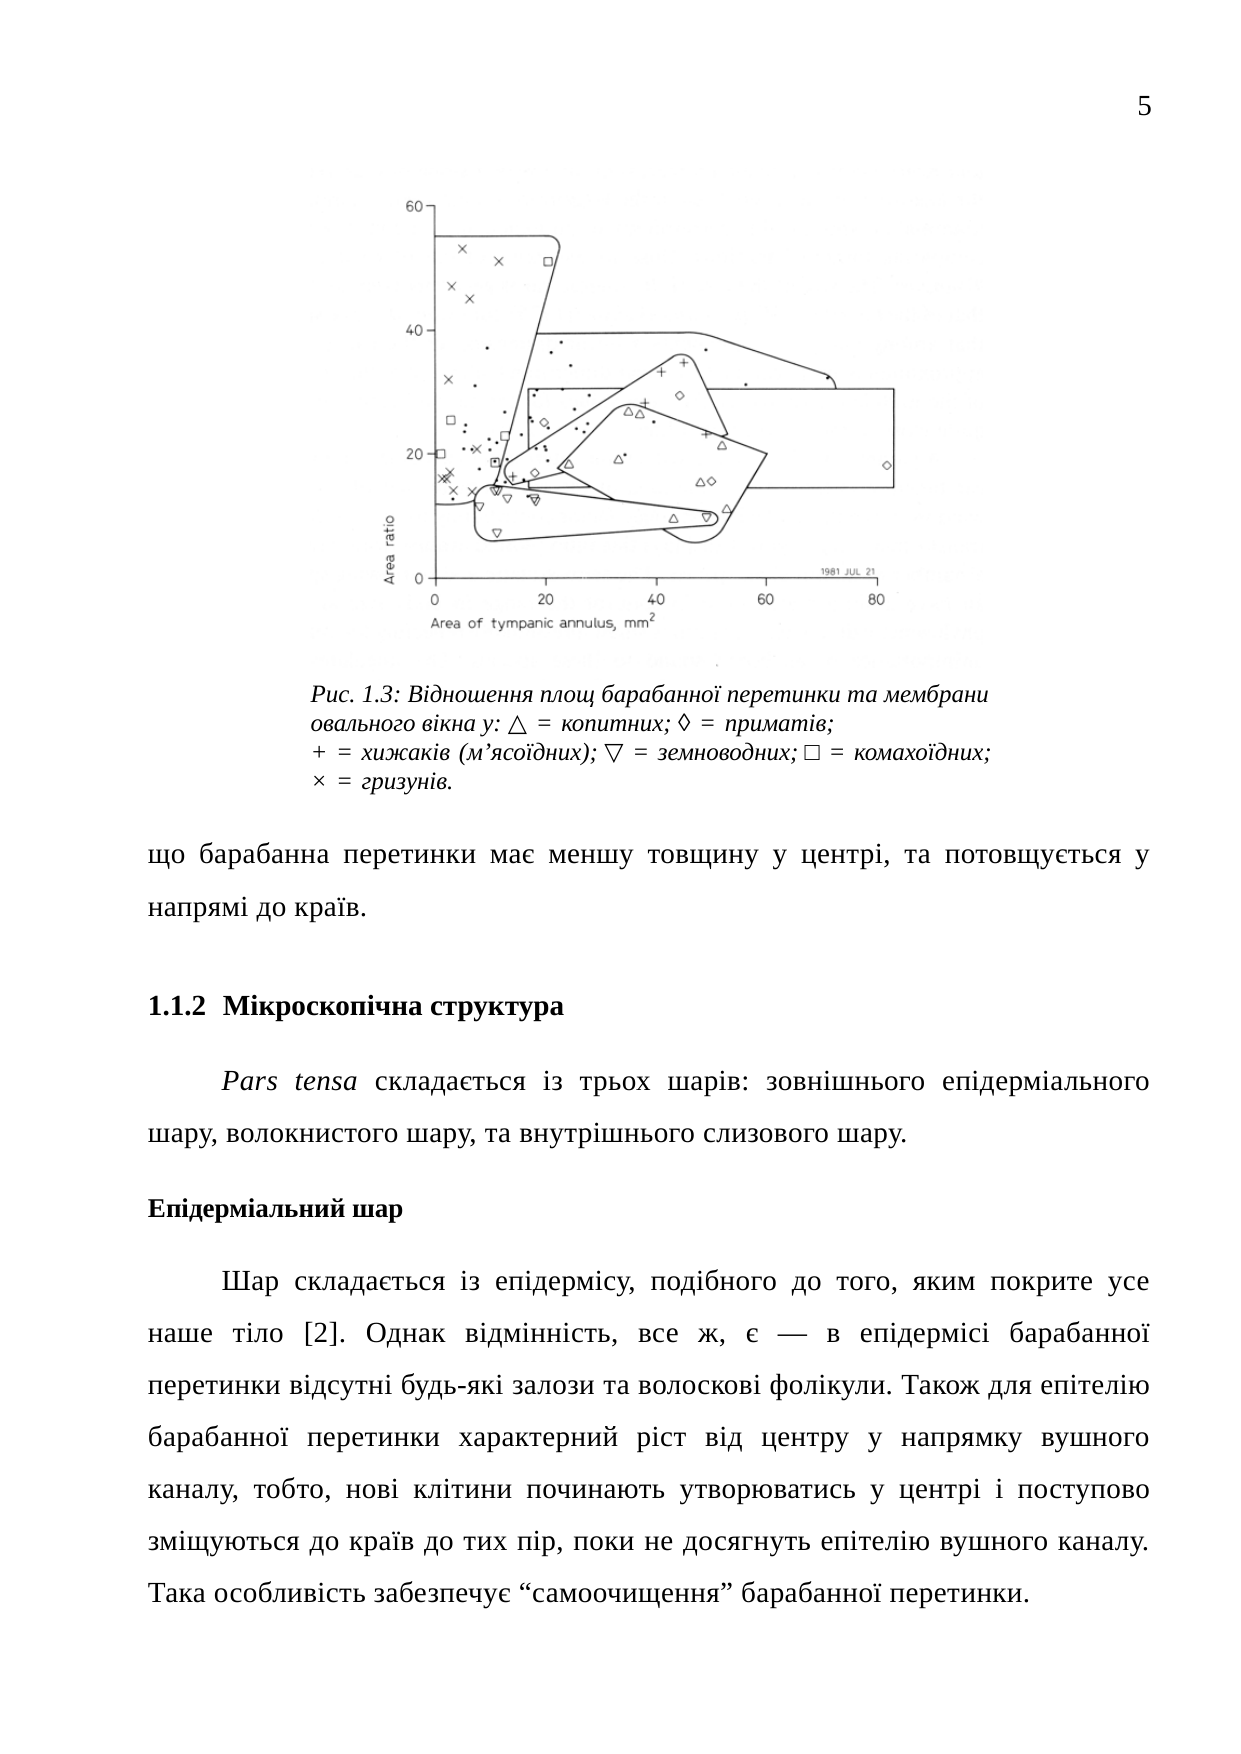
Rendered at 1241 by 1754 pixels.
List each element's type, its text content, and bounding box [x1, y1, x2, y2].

subtitle Мікроскопічна структура [148, 988, 1152, 1021]
text Рис. 1.3: Відношення площ барабанної перетинки та мембрани овального вікна у: △ = копитних; ◊ = приматів; + = хижаків (м’ясоїдних); ▽ = земноводних; □ = комахоїдних; × = гризунів. [310, 168, 994, 794]
picture [310, 168, 983, 680]
text Шар складається із епідермісу, подібного до того, яким покрите усе наше тіло [2]. Однак відмінність, все ж, є — в епідермісі барабанної перетинки відсутні будь-які залози та волоскові фолікули. Також для епітелію барабанної перетинки характерний ріст від центру у напрямку вушного каналу, тобто, нові клітини починають утворюватись у центрі і поступово зміщуються до країв до тих пір, поки не досягнуть епітелію вушного каналу. Така особливість забезпечує “самоочищення” барабанної перетинки. [148, 1263, 1152, 1609]
subtitle Епідерміальний шар [148, 1192, 1152, 1223]
text що барабанна перетинки має меншу товщину у центрі, та потовщується у напрямі до країв. [148, 152, 1152, 922]
text Pars tensa складається із трьох шарів: зовнішнього епідерміального шару, волокнистого шару, та внутрішнього слизового шару. [148, 1063, 1152, 1148]
